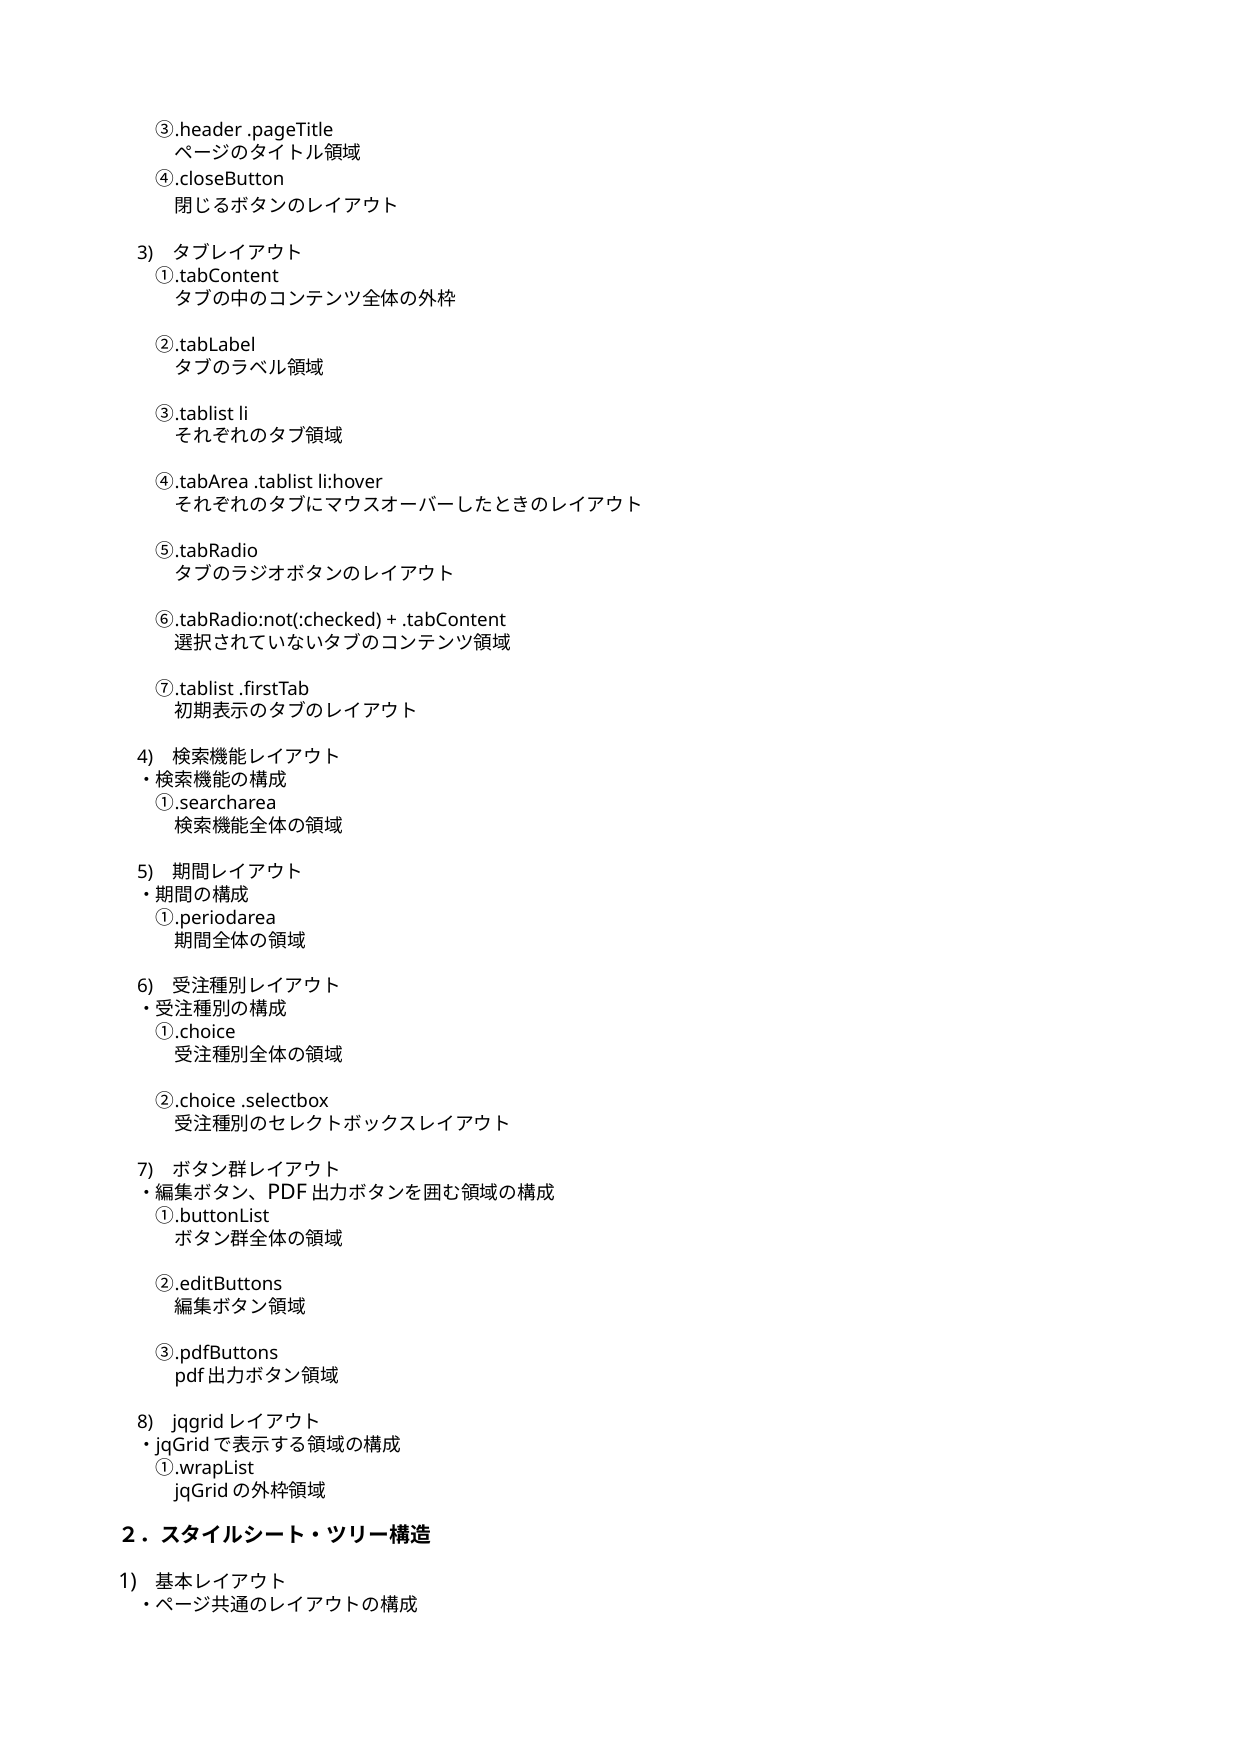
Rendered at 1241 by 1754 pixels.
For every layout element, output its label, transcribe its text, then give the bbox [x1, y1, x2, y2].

text ②.tabLabel [118, 333, 1122, 356]
text ・jqGridで表示する領域の構成 [118, 1433, 1122, 1456]
text 7) ボタン群レイアウト [118, 1158, 1122, 1181]
text タブの中のコンテンツ全体の外枠 [118, 287, 1122, 310]
text 期間全体の領域 [118, 929, 1122, 952]
text ①.searcharea [118, 791, 1122, 814]
text ②.choice .selectbox [118, 1089, 1122, 1112]
text ①.buttonList [118, 1204, 1122, 1227]
text ①.tabContent [118, 264, 1122, 287]
text 受注種別全体の領域 [118, 1043, 1122, 1066]
text ページのタイトル領域 [118, 141, 1122, 164]
text 受注種別のセレクトボックスレイアウト [118, 1112, 1122, 1135]
text ①.choice [118, 1020, 1122, 1043]
text それぞれのタブにマウスオーバーしたときのレイアウト [118, 493, 1122, 516]
text ①.wrapList [118, 1456, 1122, 1479]
text ・検索機能の構成 [118, 768, 1122, 791]
text ③.header .pageTitle [118, 118, 1122, 141]
text 検索機能全体の領域 [118, 814, 1122, 837]
text 編集ボタン領域 [118, 1295, 1122, 1318]
text ⑥.tabRadio:not(:checked) + .tabContent [118, 608, 1122, 631]
text ⑤.tabRadio [118, 539, 1122, 562]
text ③.pdfButtons [118, 1341, 1122, 1364]
text ボタン群全体の領域 [118, 1227, 1122, 1249]
text 3) タブレイアウト [118, 241, 1122, 264]
text ③.tablist li [118, 402, 1122, 424]
text それぞれのタブ領域 [118, 424, 1122, 447]
text 6) 受注種別レイアウト [118, 974, 1122, 997]
text pdf出力ボタン領域 [118, 1364, 1122, 1387]
text ④.closeButton [118, 164, 1122, 191]
text jqGridの外枠領域 [118, 1479, 1122, 1502]
text ・期間の構成 [118, 883, 1122, 906]
text ④.tabArea .tablist li:hover [118, 470, 1122, 493]
text 8) jqgridレイアウト [118, 1410, 1122, 1433]
text 選択されていないタブのコンテンツ領域 [118, 631, 1122, 654]
text ・受注種別の構成 [118, 997, 1122, 1020]
text ２．スタイルシート・ツリー構造 [118, 1524, 1122, 1547]
text タブのラベル領域 [118, 356, 1122, 379]
text ・編集ボタン、PDF出力ボタンを囲む領域の構成 [118, 1181, 1122, 1204]
text 初期表示のタブのレイアウト [118, 699, 1122, 722]
text ①.periodarea [118, 906, 1122, 929]
text ・ページ共通のレイアウトの構成 [118, 1593, 1122, 1616]
text ⑦.tablist .firstTab [118, 677, 1122, 699]
text 4) 検索機能レイアウト [118, 745, 1122, 768]
text 1) 基本レイアウト [118, 1570, 1122, 1593]
text タブのラジオボタンのレイアウト [118, 562, 1122, 585]
text ②.editButtons [118, 1272, 1122, 1295]
text 閉じるボタンのレイアウト [118, 191, 1122, 218]
text 5) 期間レイアウト [118, 860, 1122, 883]
